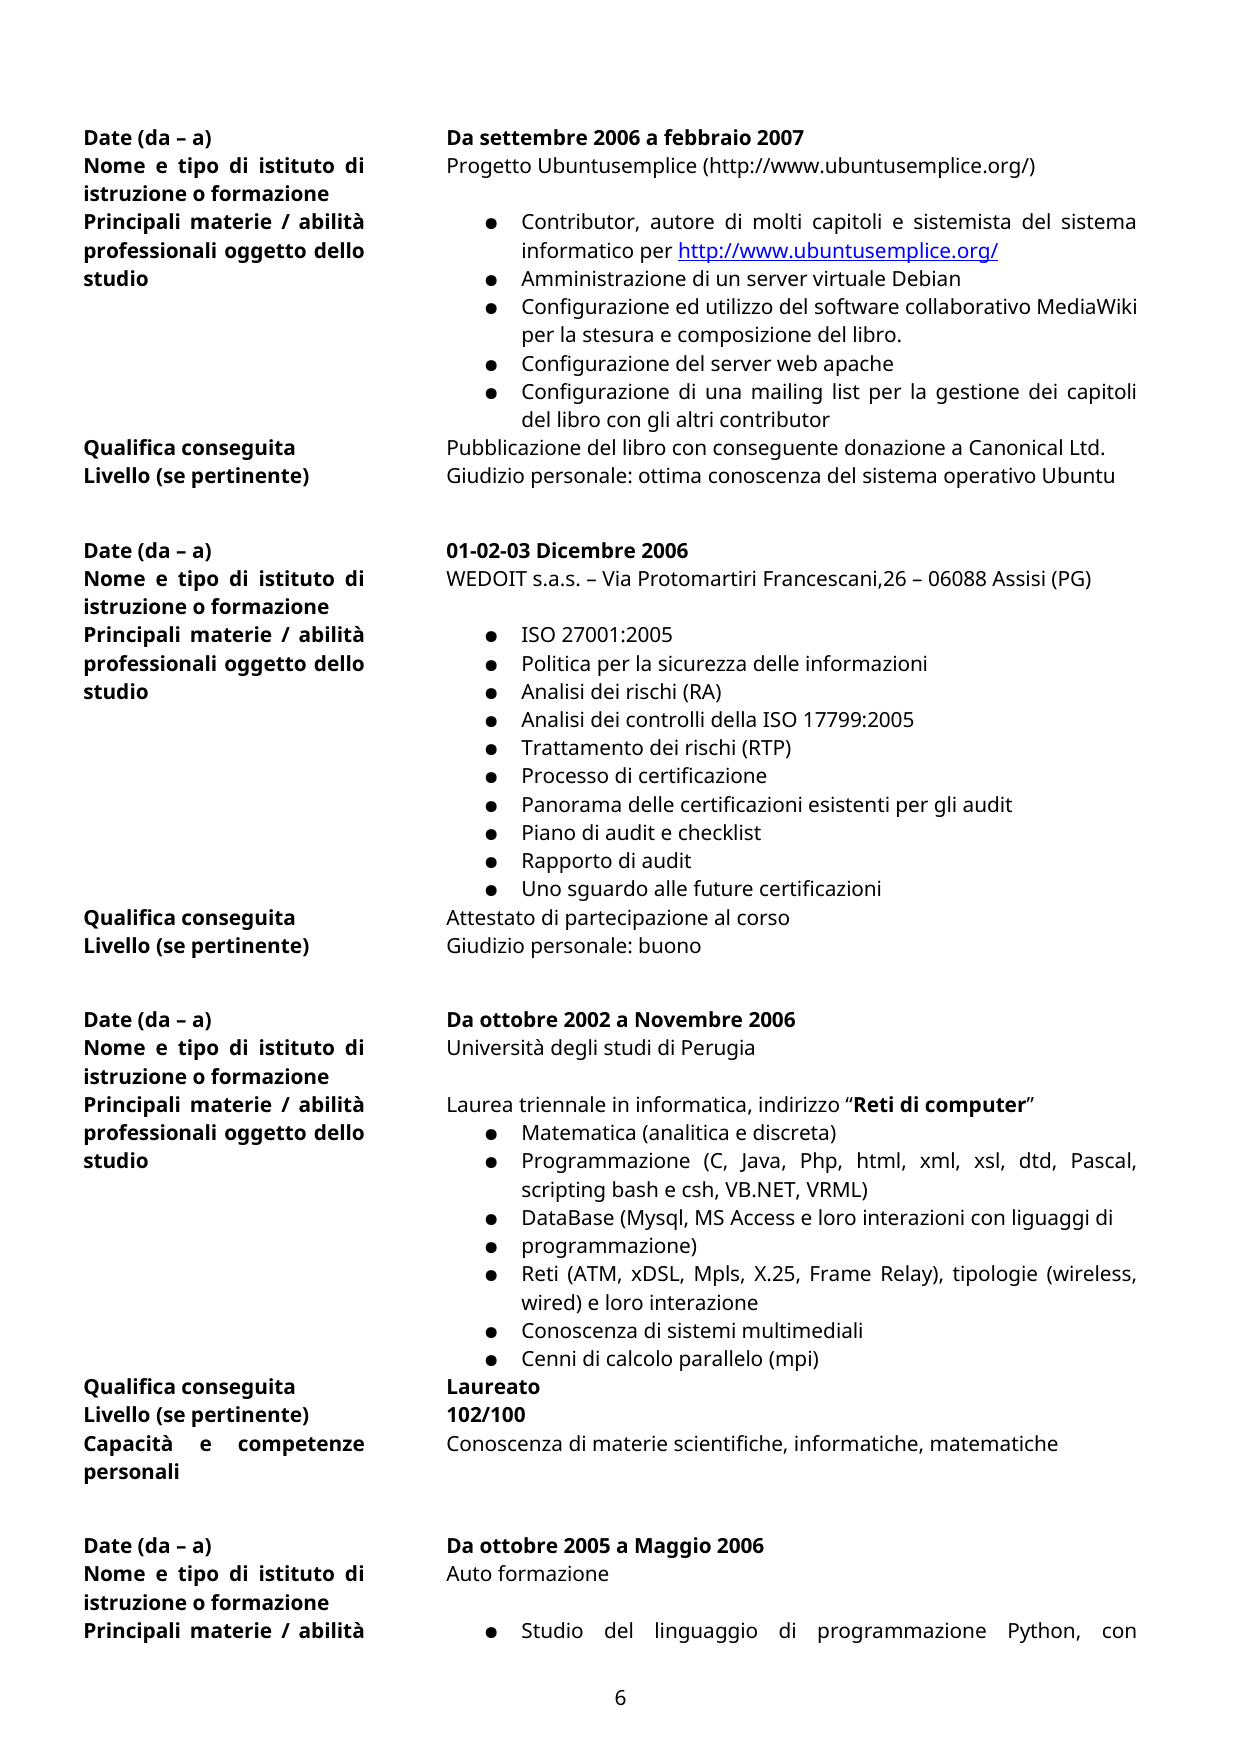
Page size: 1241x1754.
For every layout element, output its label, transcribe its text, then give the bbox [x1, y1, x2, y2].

table_header 01-02-03 Dicembre 2006 [435, 536, 1149, 564]
table_cell [376, 1429, 435, 1485]
table_cell Principali materie / abilità [72, 1616, 376, 1644]
table_cell WEDOIT s.a.s. – Via Protomartiri Francescani,26 – 06088 Assisi (PG) [435, 564, 1149, 621]
table_cell [376, 208, 435, 433]
table_header Date (da – a) [72, 536, 376, 564]
table_cell ISO 27001:2005 Politica per la sicurezza delle informazioni Analisi dei rischi (RA) Analisi dei controlli della ISO 17799:2005 Trattamento dei rischi (RTP) Processo di certificazione Panorama delle certificazioni esistenti per gli audit Piano di audit e checklist Rapporto di audit Uno sguardo alle future certificazioni [435, 621, 1149, 903]
table_cell Contributor, autore di molti capitoli e sistemista del sistema informatico per http://www.ubuntusemplice.org/ Amministrazione di un server virtuale Debian Configurazione ed utilizzo del software collaborativo MediaWiki per la stesura e composizione del libro. Configurazione del server web apache Configurazione di una mailing list per la gestione dei capitoli del libro con gli altri contributor [435, 208, 1149, 433]
table_cell Qualifica conseguita [72, 903, 376, 931]
table_header Date (da – a) [72, 1531, 376, 1559]
table_cell Studio del linguaggio di programmazione Python, con l'implementazione di alcune applicazione orientate al S.E.O. Studio del linguaggio di programmazione PHP, per lo sviluppo di alcune applicazioni orientate al S.E.O. [435, 1616, 1149, 1644]
table_cell [376, 1034, 435, 1090]
table_cell Laurea triennale in informatica, indirizzo “Reti di computer” Matematica (analitica e discreta) Programmazione (C, Java, Php, html, xml, xsl, dtd, Pascal, scripting bash e csh, VB.NET, VRML) DataBase (Mysql, MS Access e loro interazioni con liguaggi di programmazione) Reti (ATM, xDSL, Mpls, X.25, Frame Relay), tipologie (wireless, wired) e loro interazione Conoscenza di sistemi multimediali Cenni di calcolo parallelo (mpi) [435, 1090, 1149, 1372]
table_cell [376, 1090, 435, 1372]
table_cell Principali materie / abilità professionali oggetto dello studio [72, 1090, 376, 1372]
table_cell Giudizio personale: buono [435, 931, 1149, 959]
table_header Date (da – a) [72, 123, 376, 151]
table_header Date (da – a) [72, 1005, 376, 1033]
table_cell Principali materie / abilità professionali oggetto dello studio [72, 621, 376, 903]
table_cell [376, 1401, 435, 1429]
table_cell [376, 1616, 435, 1644]
table_cell Auto formazione [435, 1560, 1149, 1616]
table_cell [376, 433, 435, 462]
table_cell Giudizio personale: ottima conoscenza del sistema operativo Ubuntu [435, 462, 1149, 490]
table_cell [376, 564, 435, 621]
table_cell Qualifica conseguita [72, 1372, 376, 1401]
table_cell Università degli studi di Perugia [435, 1034, 1149, 1090]
table_cell [376, 621, 435, 903]
table_header [376, 1531, 435, 1559]
table_header [376, 1005, 435, 1033]
table_cell Pubblicazione del libro con conseguente donazione a Canonical Ltd. [435, 433, 1149, 462]
table_cell Laureato [435, 1372, 1149, 1401]
table_cell Attestato di partecipazione al corso [435, 903, 1149, 931]
table_cell Progetto Ubuntusemplice (http://www.ubuntusemplice.org/) [435, 151, 1149, 207]
table_cell Nome e tipo di istituto di istruzione o formazione [72, 564, 376, 621]
table_cell [376, 931, 435, 959]
table_cell Nome e tipo di istituto di istruzione o formazione [72, 1034, 376, 1090]
table_cell [376, 903, 435, 931]
table_cell [376, 1560, 435, 1616]
table_header Da ottobre 2005 a Maggio 2006 [435, 1531, 1149, 1559]
table_cell [376, 1372, 435, 1401]
table_cell [376, 151, 435, 207]
table_cell Nome e tipo di istituto di istruzione o formazione [72, 151, 376, 207]
table_cell [376, 462, 435, 490]
table_header Da ottobre 2002 a Novembre 2006 [435, 1005, 1149, 1033]
table_cell Conoscenza di materie scientifiche, informatiche, matematiche [435, 1429, 1149, 1485]
table_cell Livello (se pertinente) [72, 931, 376, 959]
table_cell Principali materie / abilità professionali oggetto dello studio [72, 208, 376, 433]
table_cell Qualifica conseguita [72, 433, 376, 462]
table_header [376, 123, 435, 151]
table_cell Capacità e competenze personali [72, 1429, 376, 1485]
table_cell 102/100 [435, 1401, 1149, 1429]
table_header Da settembre 2006 a febbraio 2007 [435, 123, 1149, 151]
table_header [376, 536, 435, 564]
table_cell Livello (se pertinente) [72, 462, 376, 490]
table_cell Nome e tipo di istituto di istruzione o formazione [72, 1560, 376, 1616]
table_cell Livello (se pertinente) [72, 1401, 376, 1429]
